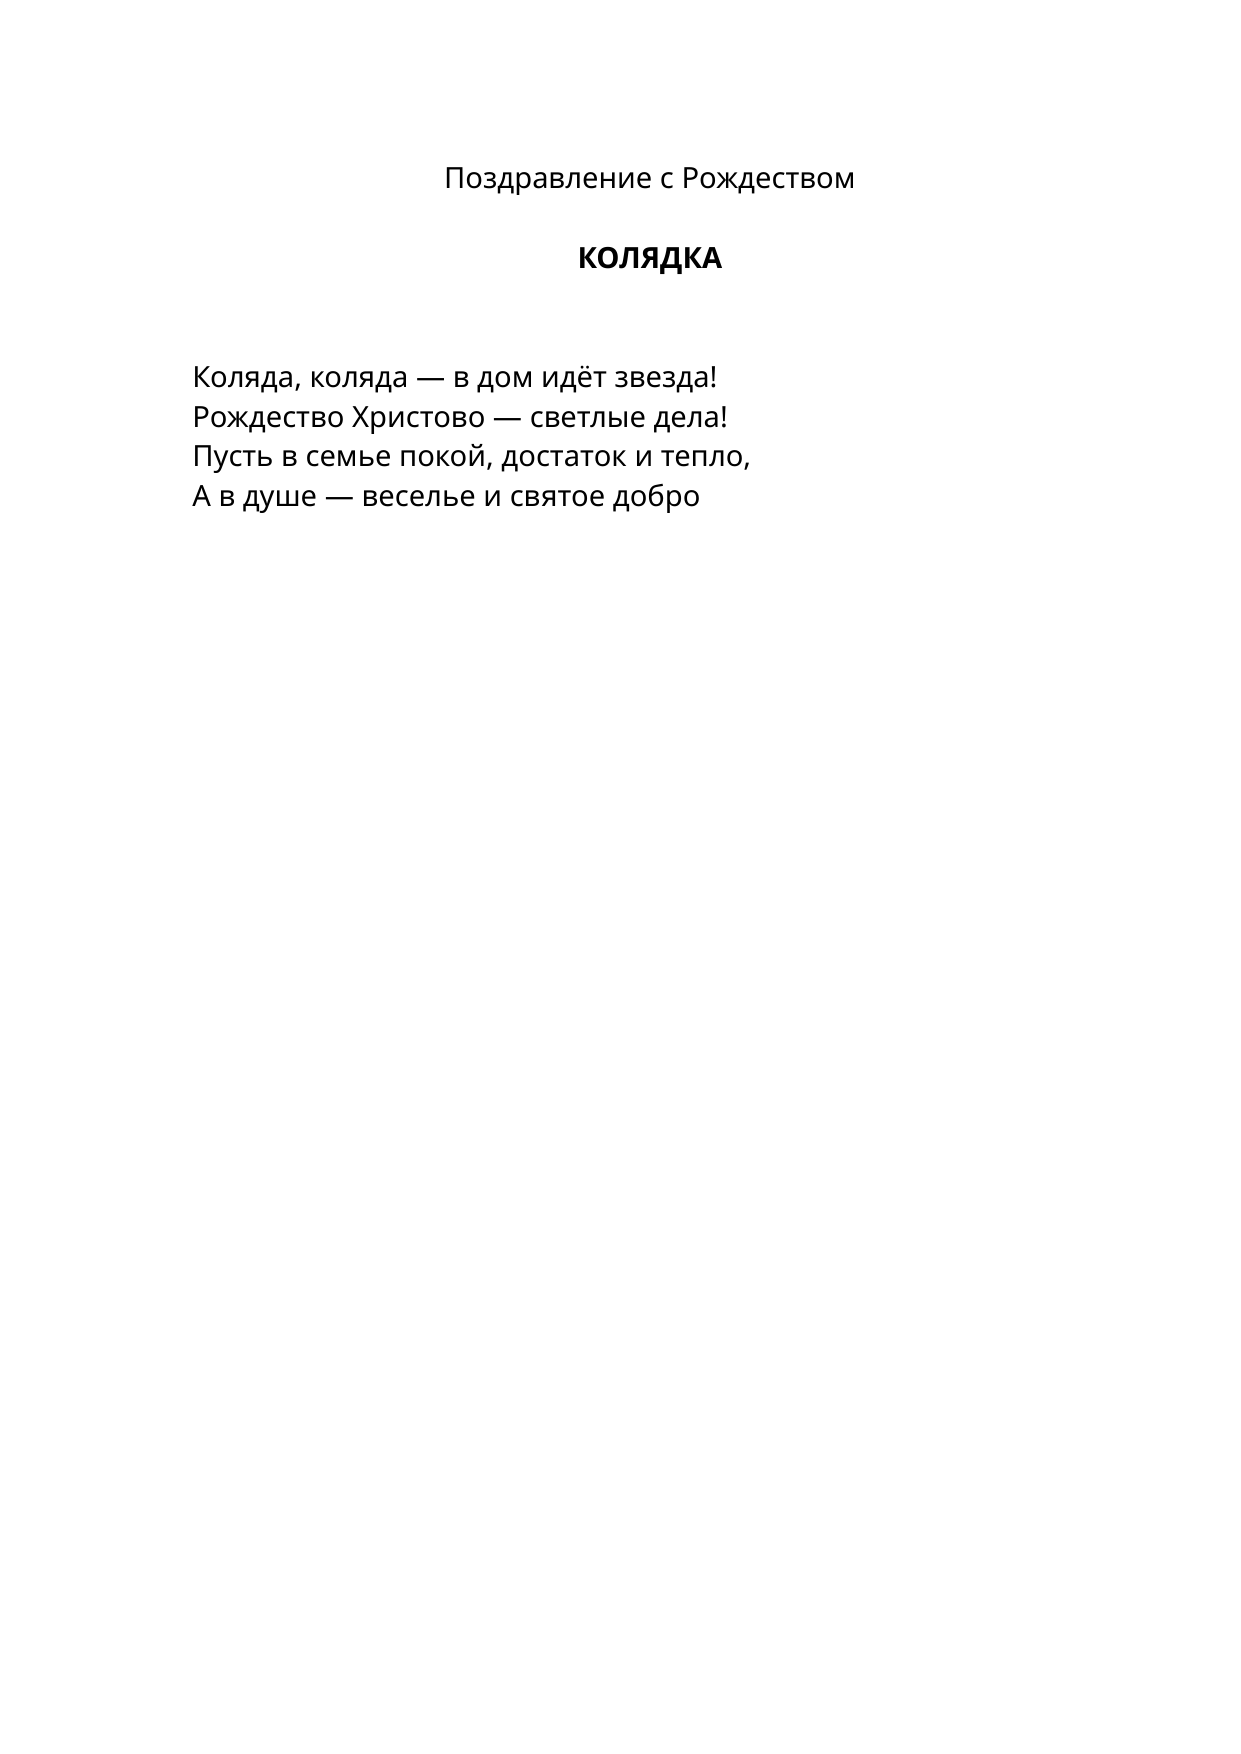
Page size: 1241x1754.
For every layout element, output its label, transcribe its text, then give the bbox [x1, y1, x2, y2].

subtitle КОЛЯДКА [118, 237, 1181, 277]
text Коляда, коляда — в дом идёт звезда! [118, 356, 1181, 396]
text Пусть в семье покой, достаток и тепло, [118, 436, 1181, 475]
text Поздравление с Рождеством [118, 158, 1181, 197]
text А в душе — веселье и святое добро [118, 475, 1181, 515]
text Рождество Христово — светлые дела! [118, 396, 1181, 436]
